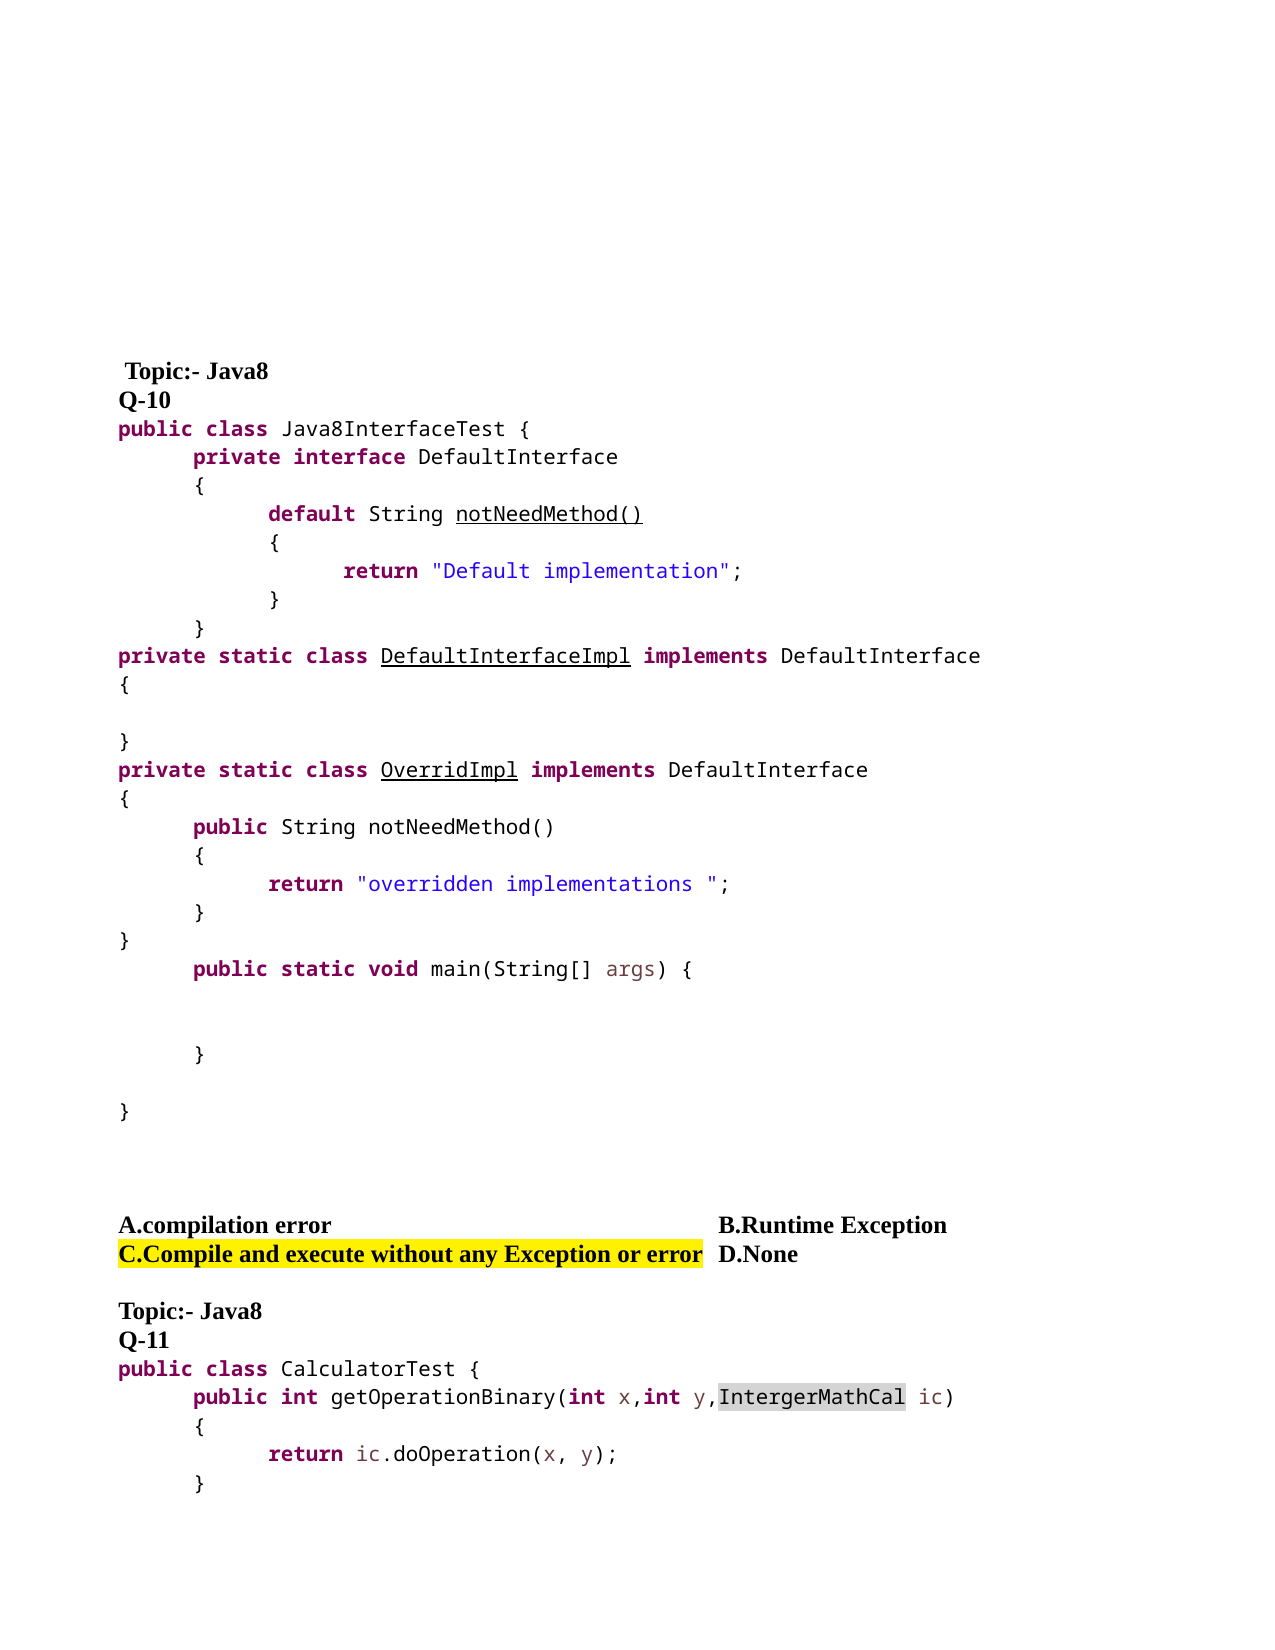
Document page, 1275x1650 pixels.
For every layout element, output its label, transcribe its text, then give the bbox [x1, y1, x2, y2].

text { [118, 669, 1157, 698]
text { [118, 1411, 1157, 1439]
text } [118, 1039, 1157, 1068]
text A.compilation error B.Runtime Exception [118, 1210, 1157, 1239]
text public static void main(String[] args) { [118, 954, 1157, 982]
text { [118, 840, 1157, 869]
text default String notNeedMethod() [118, 499, 1157, 527]
text Q-10 [118, 385, 1157, 414]
text } [118, 726, 1157, 755]
text public String notNeedMethod() [118, 812, 1157, 840]
text public int getOperationBinary(int x,int y,IntergerMathCal ic) [118, 1382, 1157, 1411]
text } [118, 897, 1157, 926]
text } [118, 584, 1157, 613]
text public class CalculatorTest { [118, 1354, 1157, 1382]
text { [118, 783, 1157, 812]
text Q-11 [118, 1325, 1157, 1354]
text public class Java8InterfaceTest { [118, 414, 1157, 442]
text private static class DefaultInterfaceImpl implements DefaultInterface [118, 641, 1157, 669]
text { [118, 527, 1157, 556]
text return ic.doOperation(x, y); [118, 1439, 1157, 1468]
text } [118, 926, 1157, 954]
text private static class OverridImpl implements DefaultInterface [118, 755, 1157, 783]
text Topic:- Java8 [118, 356, 1157, 385]
text C.Compile and execute without any Exception or error D.None [118, 1239, 1157, 1268]
text return "Default implementation"; [118, 556, 1157, 584]
text Topic:- Java8 [118, 1296, 1157, 1325]
text } [118, 1468, 1157, 1496]
text } [118, 613, 1157, 641]
text return "overridden implementations "; [118, 869, 1157, 897]
text } [118, 1096, 1157, 1124]
text { [118, 471, 1157, 499]
text private interface DefaultInterface [118, 442, 1157, 471]
